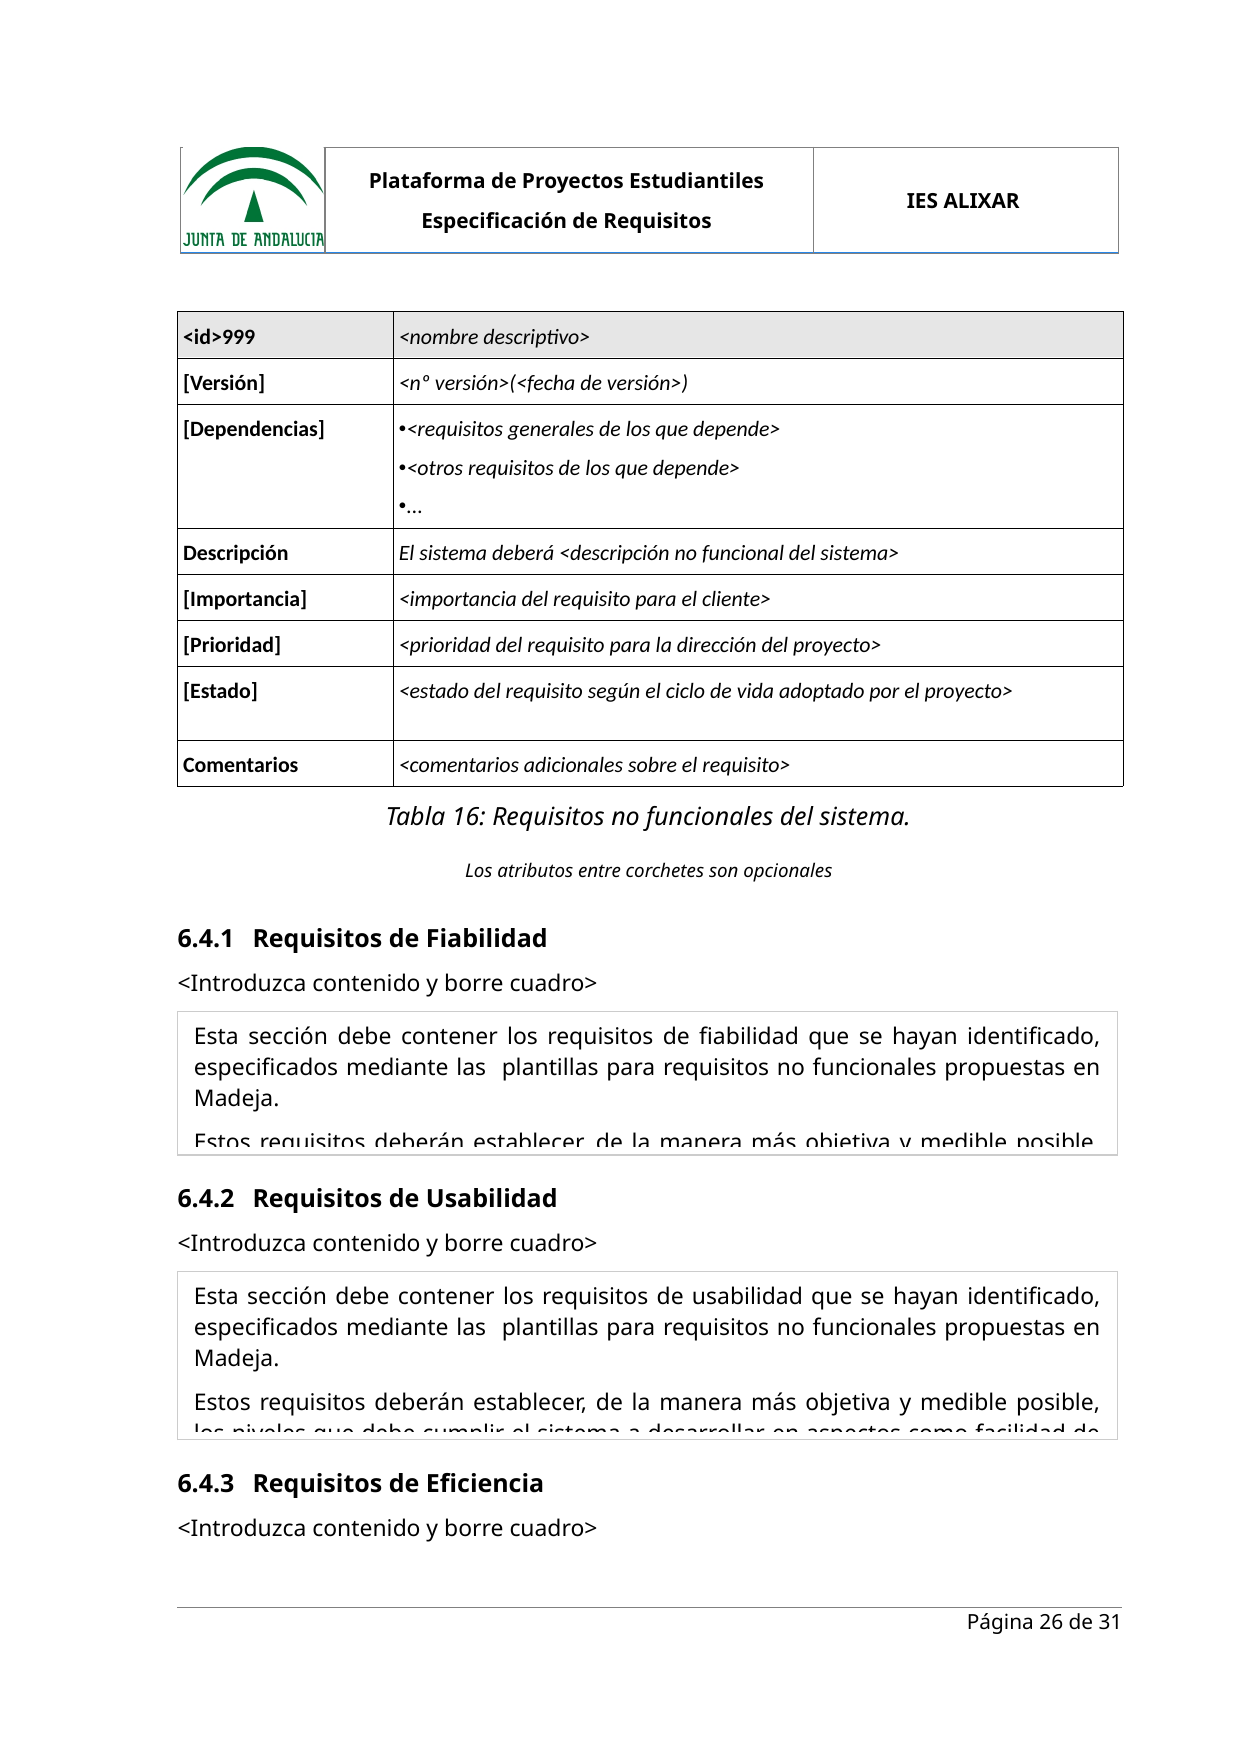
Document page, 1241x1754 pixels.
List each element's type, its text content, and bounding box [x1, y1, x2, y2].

table_cell [Versión] [178, 359, 393, 403]
table_header <nombre descriptivo> [394, 312, 1123, 357]
table_cell <importancia del requisito para el cliente> [394, 575, 1123, 620]
table_cell [Prioridad] [178, 621, 393, 666]
text Estos requisitos deberán establecer, de la manera más objetiva y medible posible, los niveles que debe cumplir el sistema a desarrollar en aspectos como recuperabilidad y tolerancia a fallos. [194, 1126, 1101, 1146]
text <Introduzca contenido y borre cuadro> [177, 1227, 1122, 1258]
table_cell <requisitos generales de los que depende> <otros requisitos de los que depende> ... [394, 405, 1123, 528]
table_cell <comentarios adicionales sobre el requisito> [394, 741, 1123, 786]
subtitle Requisitos de Eficiencia [177, 1465, 1122, 1499]
table_header <id>999 [178, 312, 393, 357]
text Los atributos entre corchetes son opcionales [177, 857, 1122, 883]
table_cell [Importancia] [178, 575, 393, 620]
text <Introduzca contenido y borre cuadro> [177, 967, 1122, 998]
table_cell <nº versión>(<fecha de versión>) [394, 359, 1123, 403]
table_cell <estado del requisito según el ciclo de vida adoptado por el proyecto> [394, 667, 1123, 739]
text Tabla 16: Requisitos no funcionales del sistema. [177, 798, 1122, 832]
table_cell [Estado] [178, 667, 393, 739]
table_cell Descripción [178, 529, 393, 574]
picture [183, 147, 324, 246]
text Estos requisitos deberán establecer, de la manera más objetiva y medible posible, los niveles que debe cumplir el sistema a desarrollar en aspectos como facilidad de aprendizaje, comprensión, operatividad y atractividad. [194, 1386, 1101, 1431]
text Esta sección debe contener los requisitos de usabilidad que se hayan identificado, especificados mediante las plantillas para requisitos no funcionales propuestas en Madeja. [194, 1280, 1101, 1374]
subtitle Requisitos de Usabilidad [177, 1181, 1122, 1214]
table_cell Comentarios [178, 741, 393, 786]
table_cell <prioridad del requisito para la dirección del proyecto> [394, 621, 1123, 666]
table_cell El sistema deberá <descripción no funcional del sistema> [394, 529, 1123, 574]
text <Introduzca contenido y borre cuadro> [177, 1512, 1122, 1543]
text Esta sección debe contener los requisitos de fiabilidad que se hayan identificado, especificados mediante las plantillas para requisitos no funcionales propuestas en Madeja. [194, 1020, 1101, 1113]
subtitle Requisitos de Fiabilidad [177, 920, 1122, 954]
table_cell [Dependencias] [178, 405, 393, 528]
